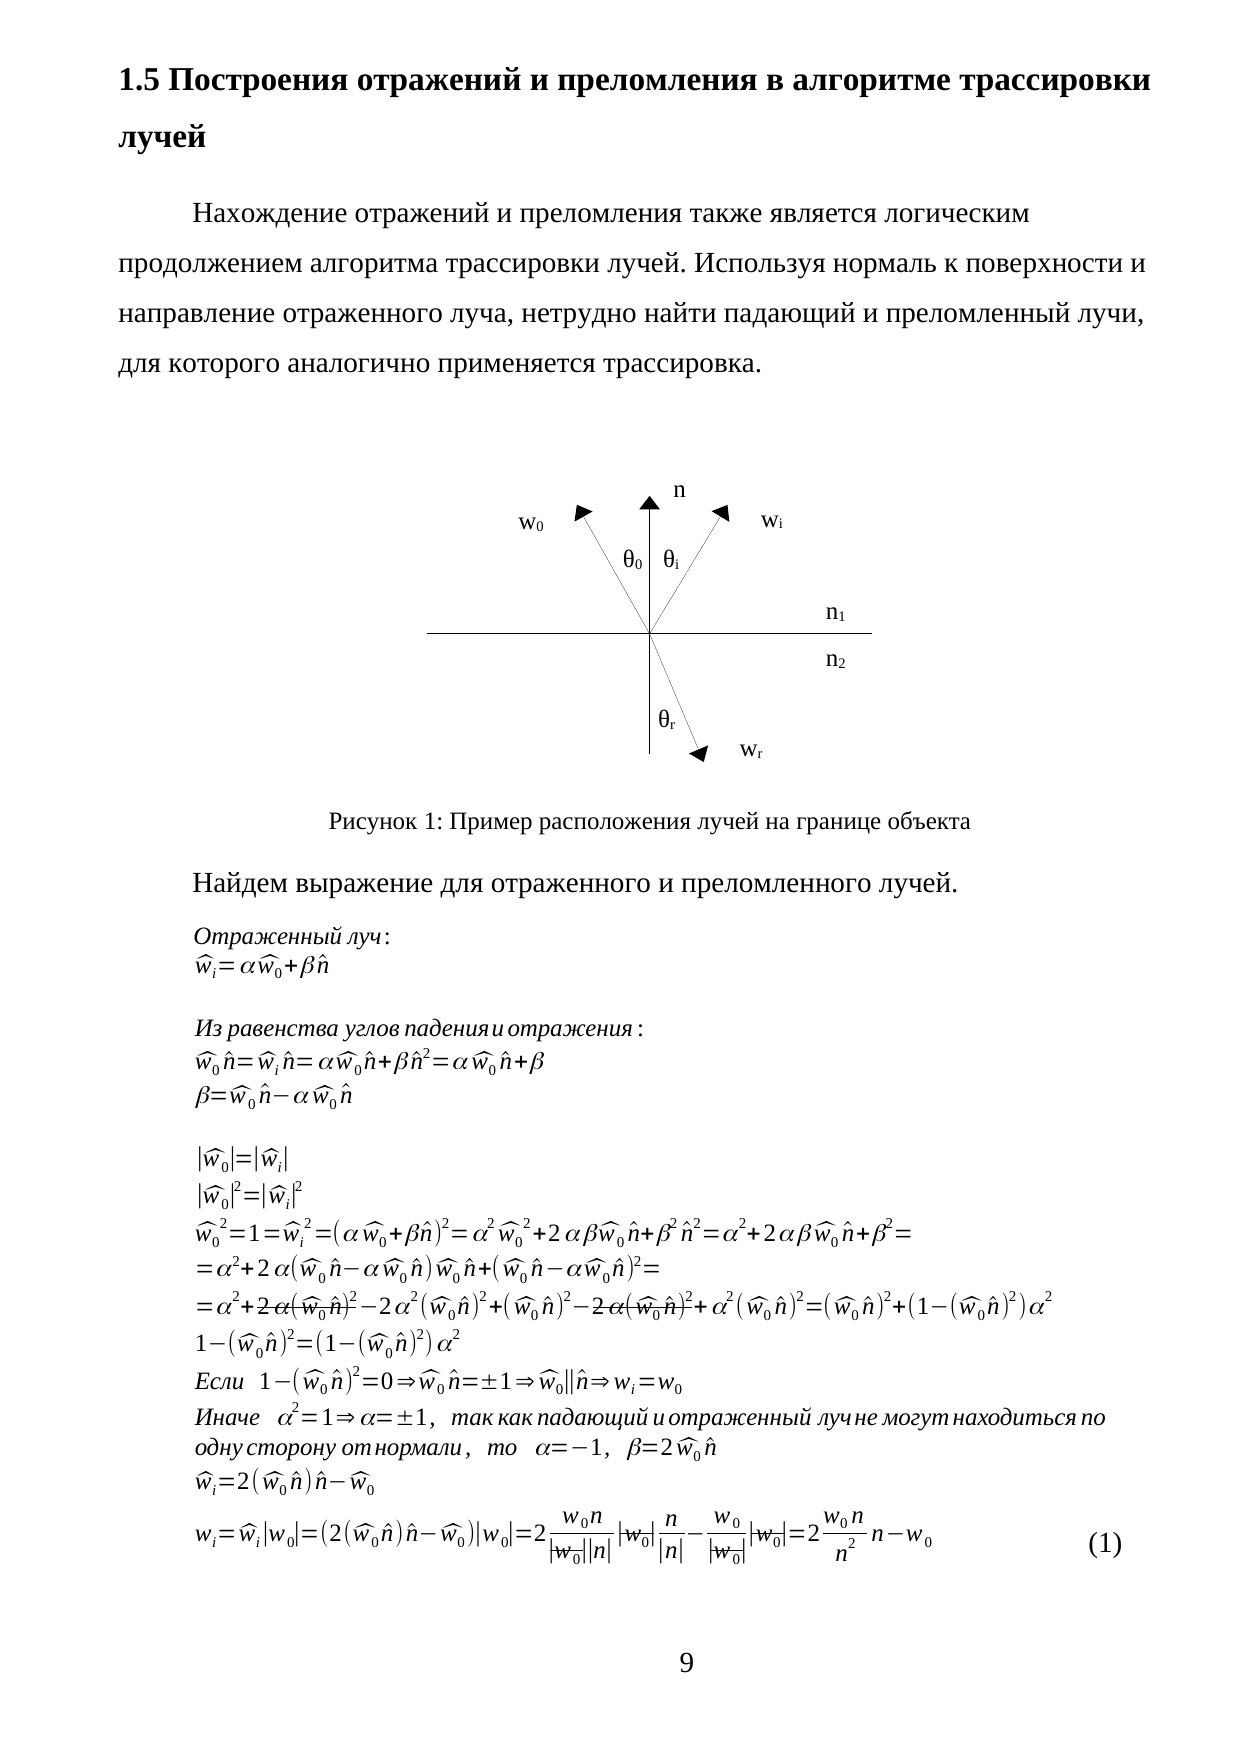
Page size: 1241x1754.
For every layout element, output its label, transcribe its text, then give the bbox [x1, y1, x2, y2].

text Рисунок 1: Пример расположения лучей на границе объекта [217, 806, 1082, 835]
text Нахождение отражений и преломления также является логическим продолжением алгоритма трассировки лучей. Используя нормаль к поверхности и направление отраженного луча, нетрудно найти падающий и преломленный лучи, для которого аналогично применяется трассировка. [118, 195, 1181, 379]
text Найдем выражение для отраженного и преломленного лучей. [118, 396, 1181, 899]
subtitle 1.5 Построения отражений и преломления в алгоритме трассировки лучей [118, 59, 1181, 155]
text (1) [118, 1526, 1181, 1559]
